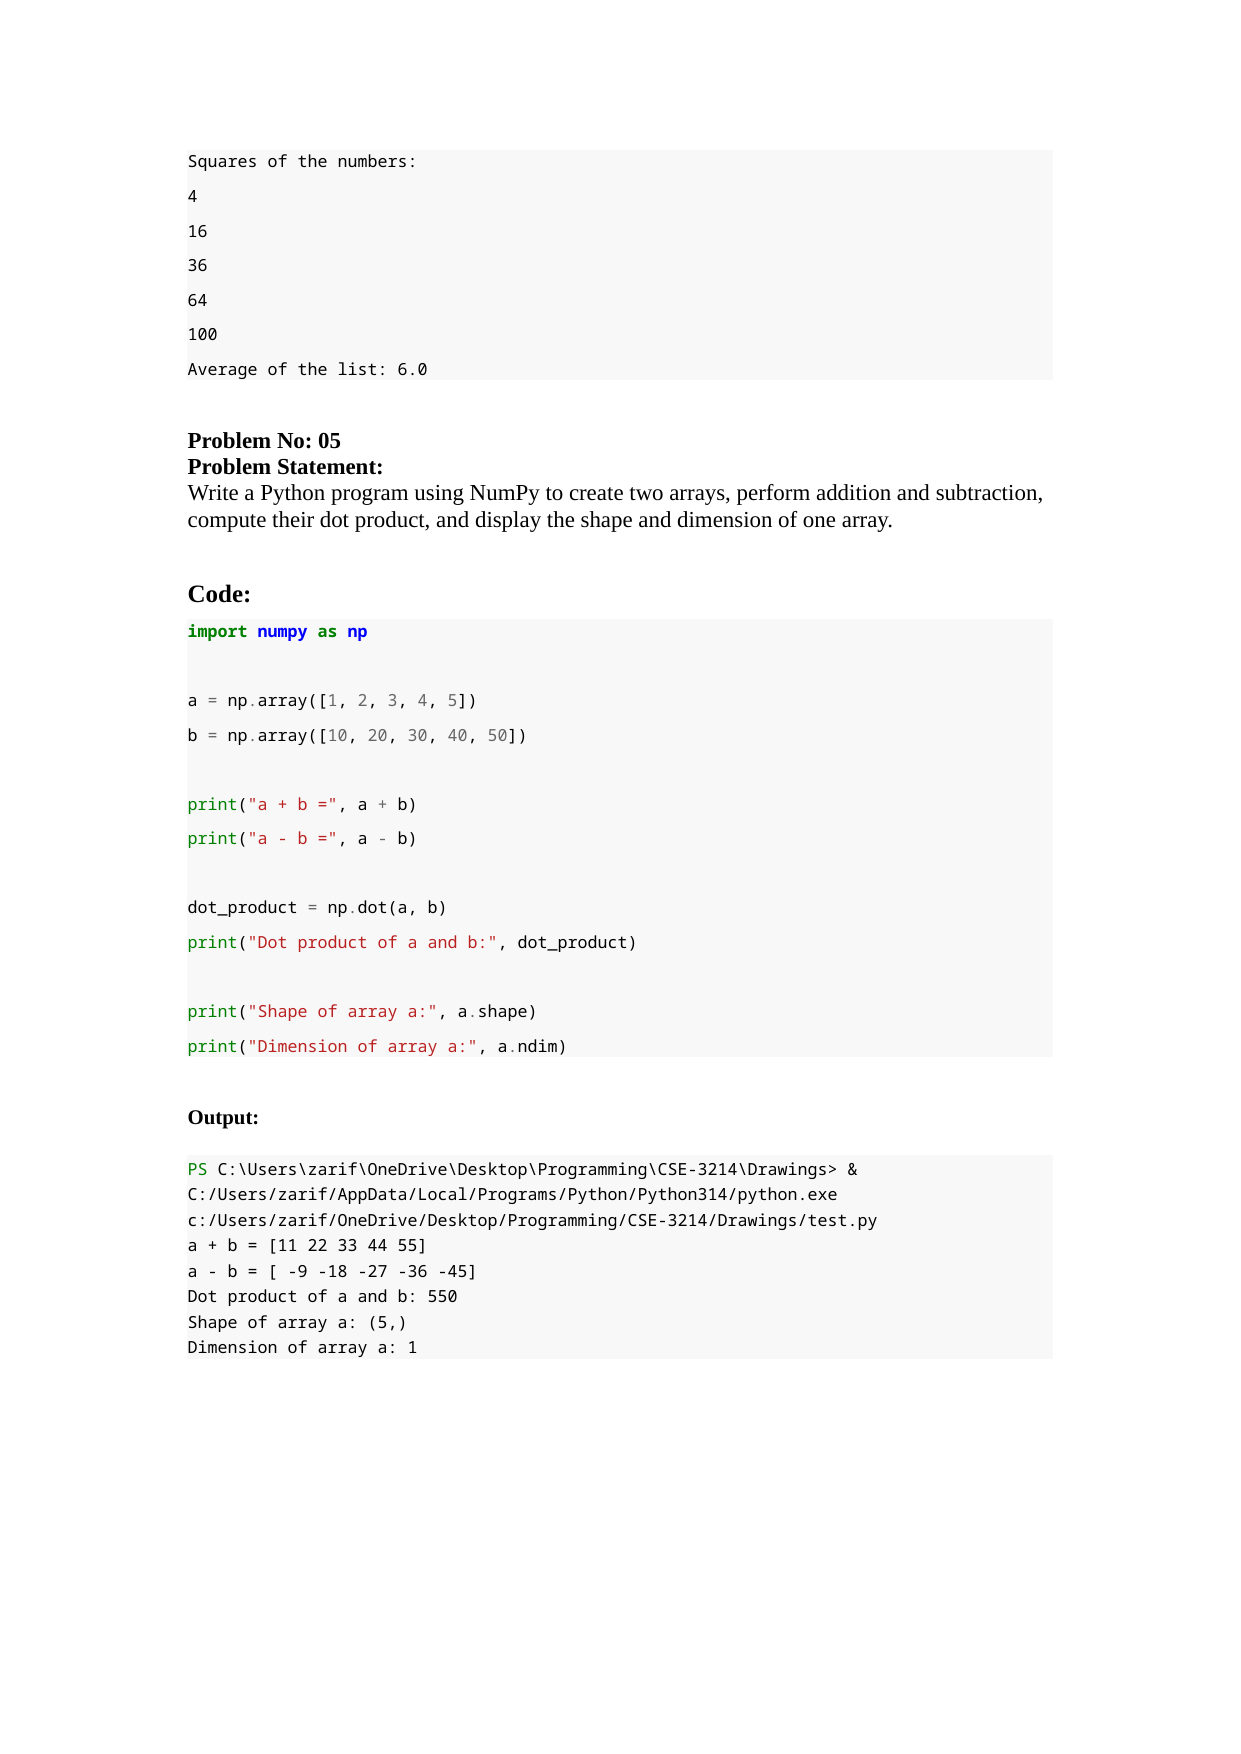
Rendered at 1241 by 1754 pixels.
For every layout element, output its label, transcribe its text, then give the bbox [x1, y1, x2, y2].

text import numpy as np [187, 619, 1053, 642]
text Dot product of a and b: 550 [187, 1282, 1053, 1308]
text Code: [187, 579, 1053, 607]
text Output: [187, 1104, 1053, 1129]
text 36 [187, 254, 1053, 276]
text print("a + b =", a + b) [187, 792, 1053, 815]
text dot_product = np.dot(a, b) [187, 896, 1053, 919]
text Problem No: 05 [187, 427, 1053, 453]
text 16 [187, 219, 1053, 242]
text Average of the list: 6.0 [187, 357, 1053, 380]
text 4 [187, 184, 1053, 207]
text print("a - b =", a - b) [187, 827, 1053, 849]
text Squares of the numbers: [187, 150, 1053, 173]
text Dimension of array a: 1 [187, 1333, 1053, 1359]
text Write a Python program using NumPy to create two arrays, perform addition and subtraction, compute their dot product, and display the shape and dimension of one array. [187, 479, 1053, 532]
text a - b = [ -9 -18 -27 -36 -45] [187, 1257, 1053, 1282]
text b = np.array([10, 20, 30, 40, 50]) [187, 723, 1053, 746]
text Shape of array a: (5,) [187, 1308, 1053, 1333]
text print("Dimension of array a:", a.ndim) [187, 1034, 1053, 1057]
text 100 [187, 323, 1053, 346]
text Problem Statement: [187, 453, 1053, 479]
text print("Shape of array a:", a.shape) [187, 1000, 1053, 1022]
text a + b = [11 22 33 44 55] [187, 1231, 1053, 1257]
text print("Dot product of a and b:", dot_product) [187, 931, 1053, 953]
text a = np.array([1, 2, 3, 4, 5]) [187, 688, 1053, 711]
text 64 [187, 288, 1053, 311]
text PS C:\Users\zarif\OneDrive\Desktop\Programming\CSE-3214\Drawings> & C:/Users/zarif/AppData/Local/Programs/Python/Python314/python.exe c:/Users/zarif/OneDrive/Desktop/Programming/CSE-3214/Drawings/test.py [187, 1155, 1053, 1231]
